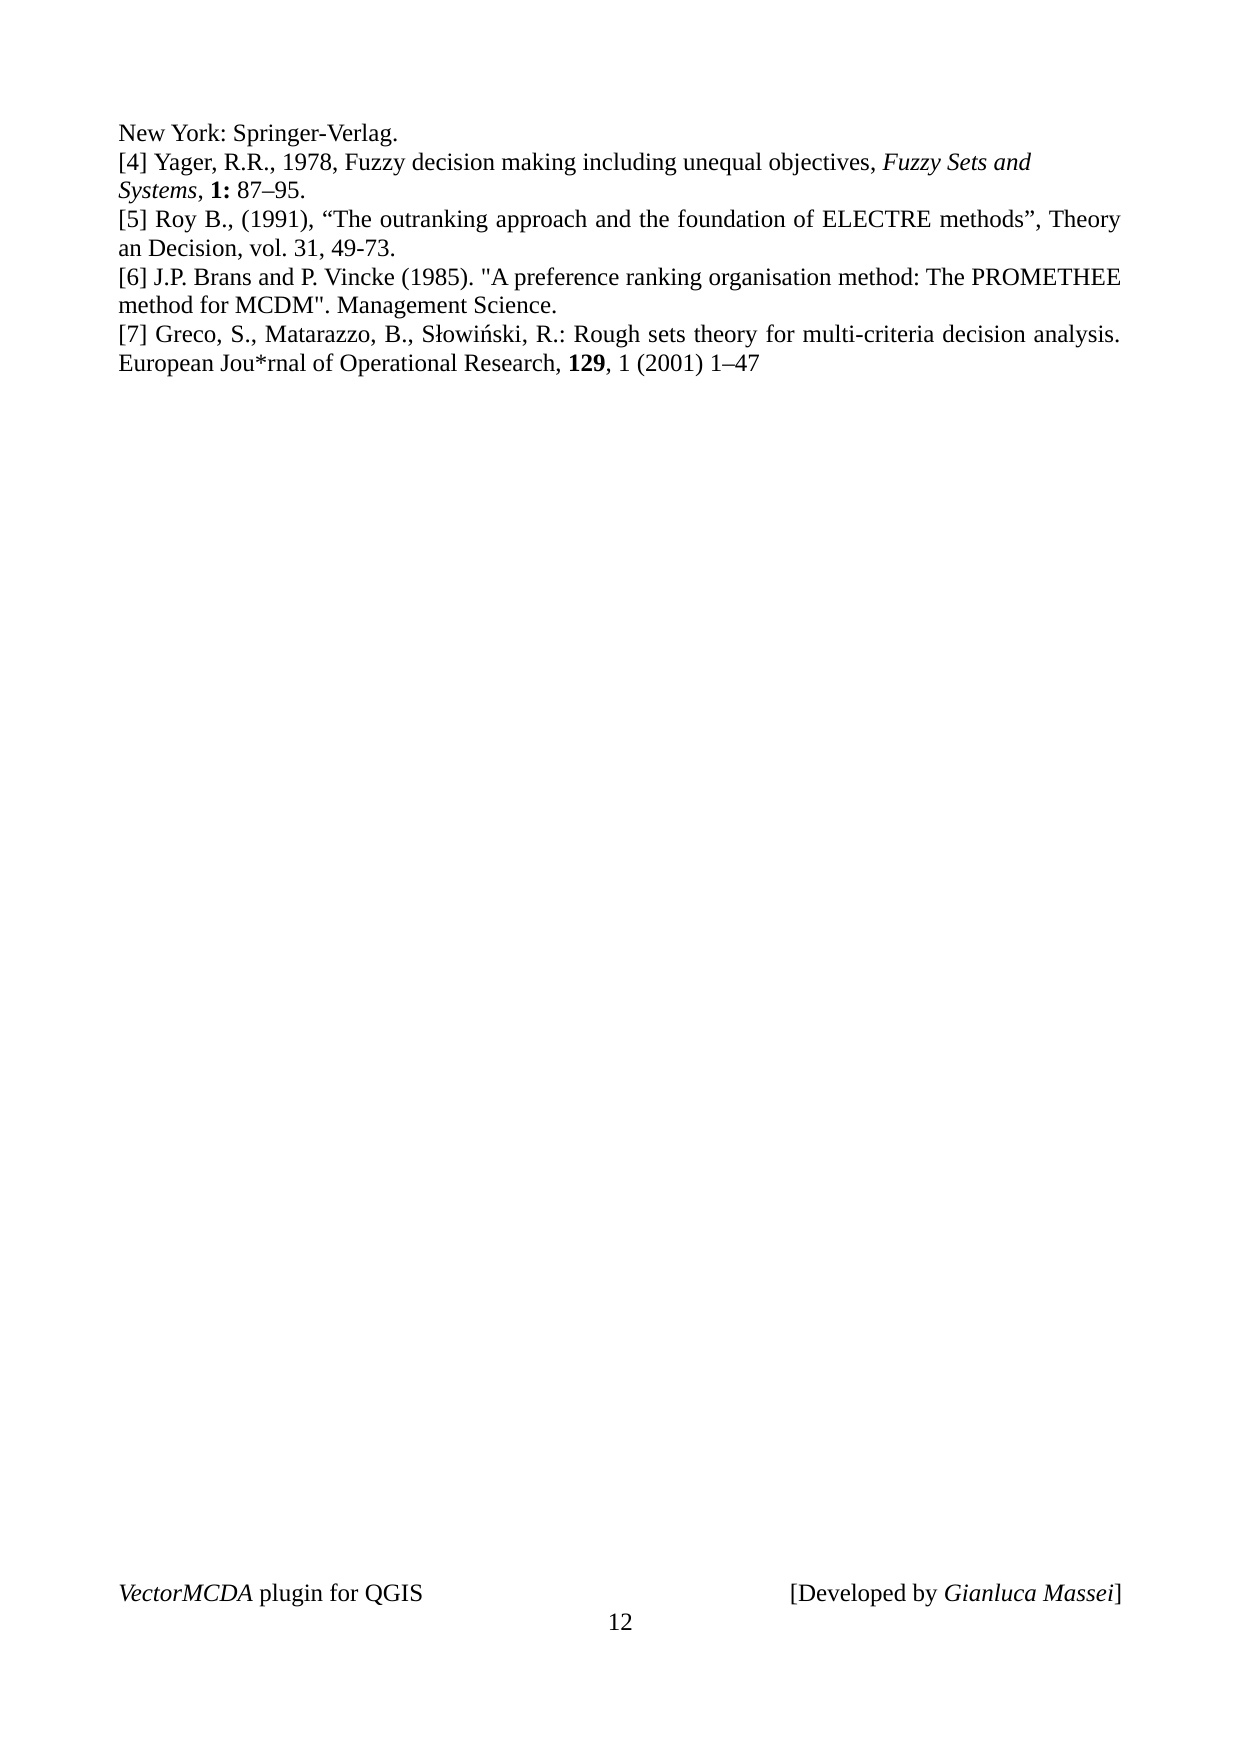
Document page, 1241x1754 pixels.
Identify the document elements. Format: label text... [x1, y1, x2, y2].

text [6] J.P. Brans and P. Vincke (1985). "A preference ranking organisation method: The PROMETHEE method for MCDM". Management Science. [118, 262, 1122, 319]
text [4] Yager, R.R., 1978, Fuzzy decision making including unequal objectives, Fuzzy Sets and [118, 147, 1122, 176]
text New York: Springer-Verlag. [118, 118, 1122, 147]
text Systems, 1: 87–95. [118, 176, 1122, 204]
text [7] Greco, S., Matarazzo, B., Słowiński, R.: Rough sets theory for multi-criteria decision analysis. European Jou*rnal of Operational Research, 129, 1 (2001) 1–47 [118, 319, 1122, 377]
text [5] Roy B., (1991), “The outranking approach and the foundation of ELECTRE methods”, Theory an Decision, vol. 31, 49-73. [118, 204, 1122, 262]
